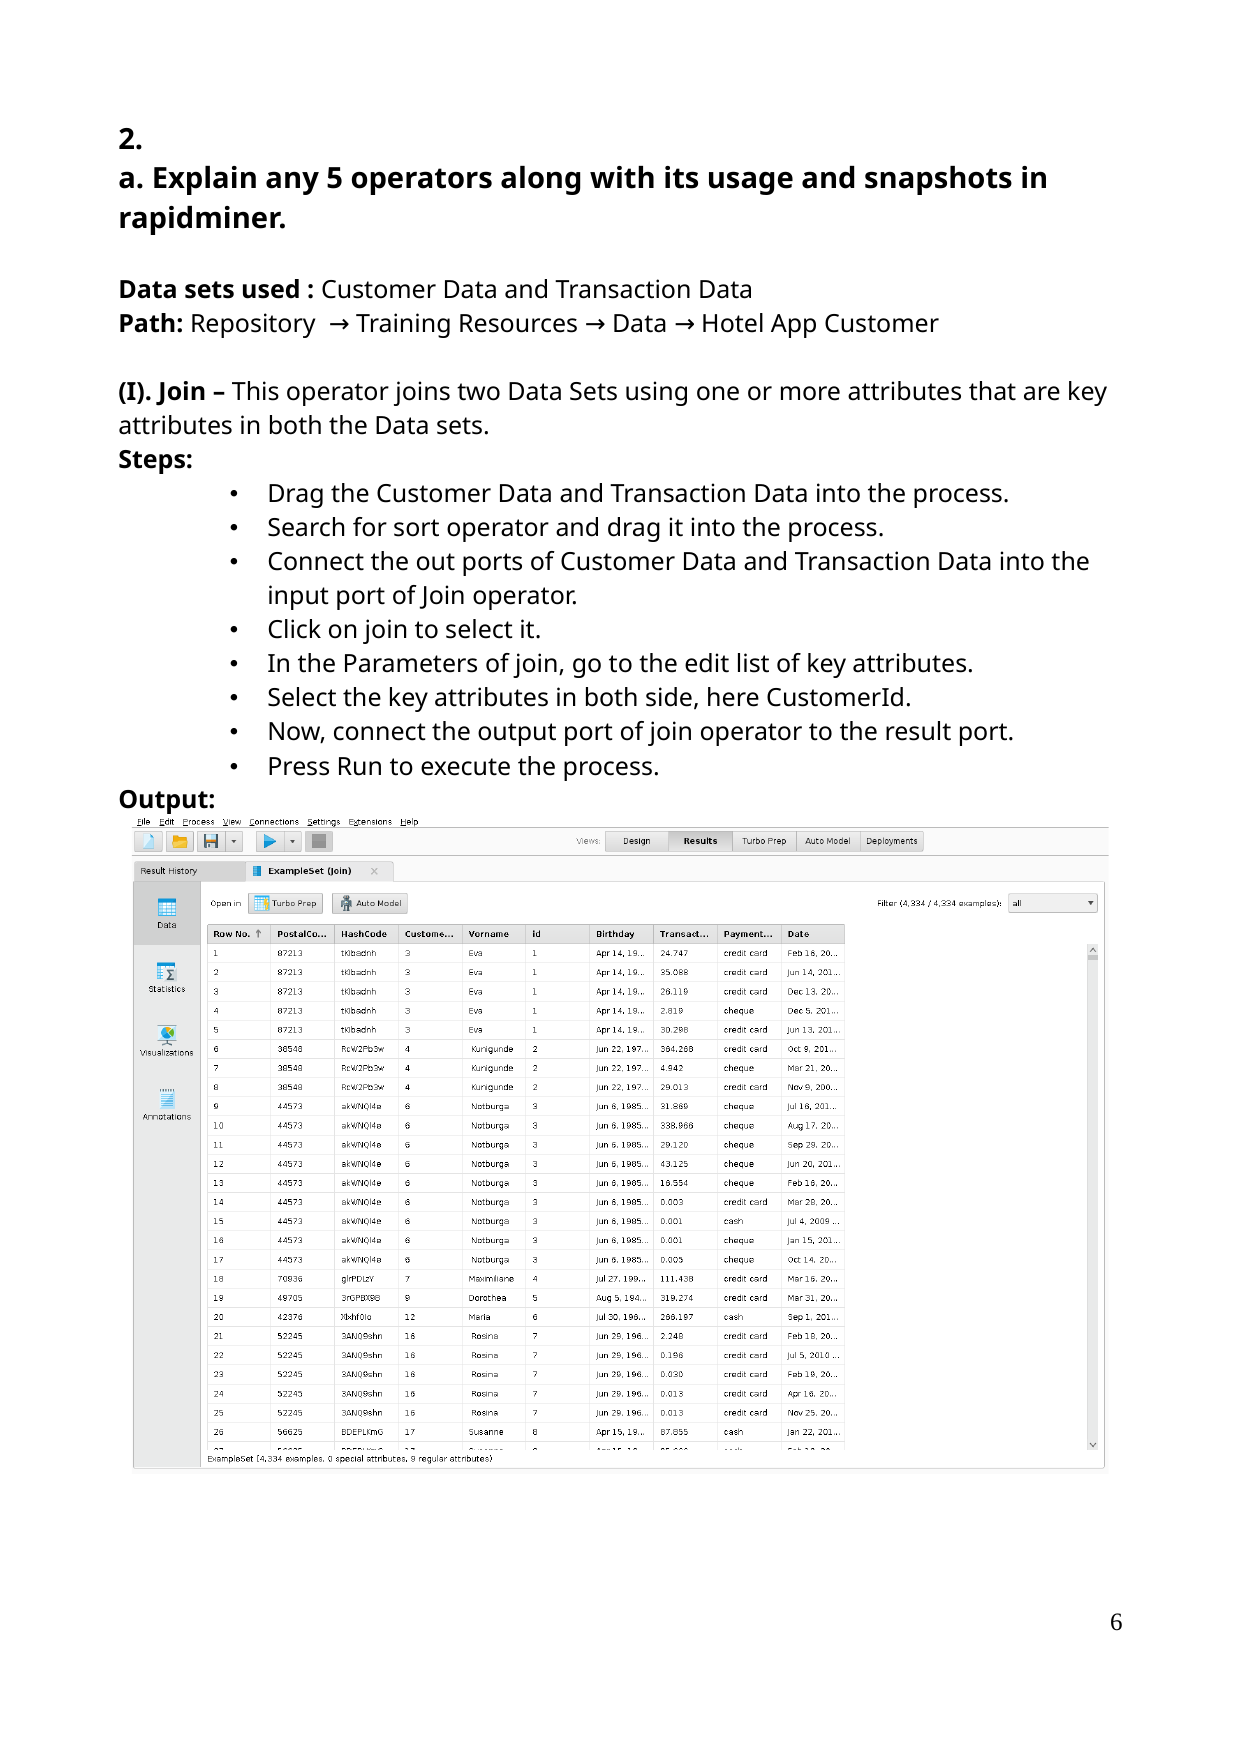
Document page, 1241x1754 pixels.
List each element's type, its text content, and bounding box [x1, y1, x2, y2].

text (I). Join – This operator joins two Data Sets using one or more attributes that are key attributes in both the Data sets. [118, 373, 1122, 442]
list Select the key attributes in both side, here CustomerId. [229, 680, 1122, 714]
list Now, connect the output port of join operator to the result port. [229, 714, 1122, 748]
text a. Explain any 5 operators along with its usage and snapshots in rapidminer. [118, 158, 1122, 237]
text Data sets used : Customer Data and Transaction Data [118, 271, 1122, 305]
picture [131, 816, 1109, 1474]
list In the Parameters of join, go to the edit list of key attributes. [229, 646, 1122, 680]
text Output: [118, 782, 1122, 816]
text Steps: [118, 442, 1122, 476]
list Search for sort operator and drag it into the process. [229, 510, 1122, 544]
list Connect the out ports of Customer Data and Transaction Data into the input port of Join operator. [229, 544, 1122, 612]
list Click on join to select it. [229, 612, 1122, 646]
text 2. [118, 118, 1122, 158]
list Drag the Customer Data and Transaction Data into the process. [229, 476, 1122, 510]
text Path: Repository → Training Resources → Data → Hotel App Customer [118, 305, 1122, 339]
list Press Run to execute the process. [229, 748, 1122, 782]
